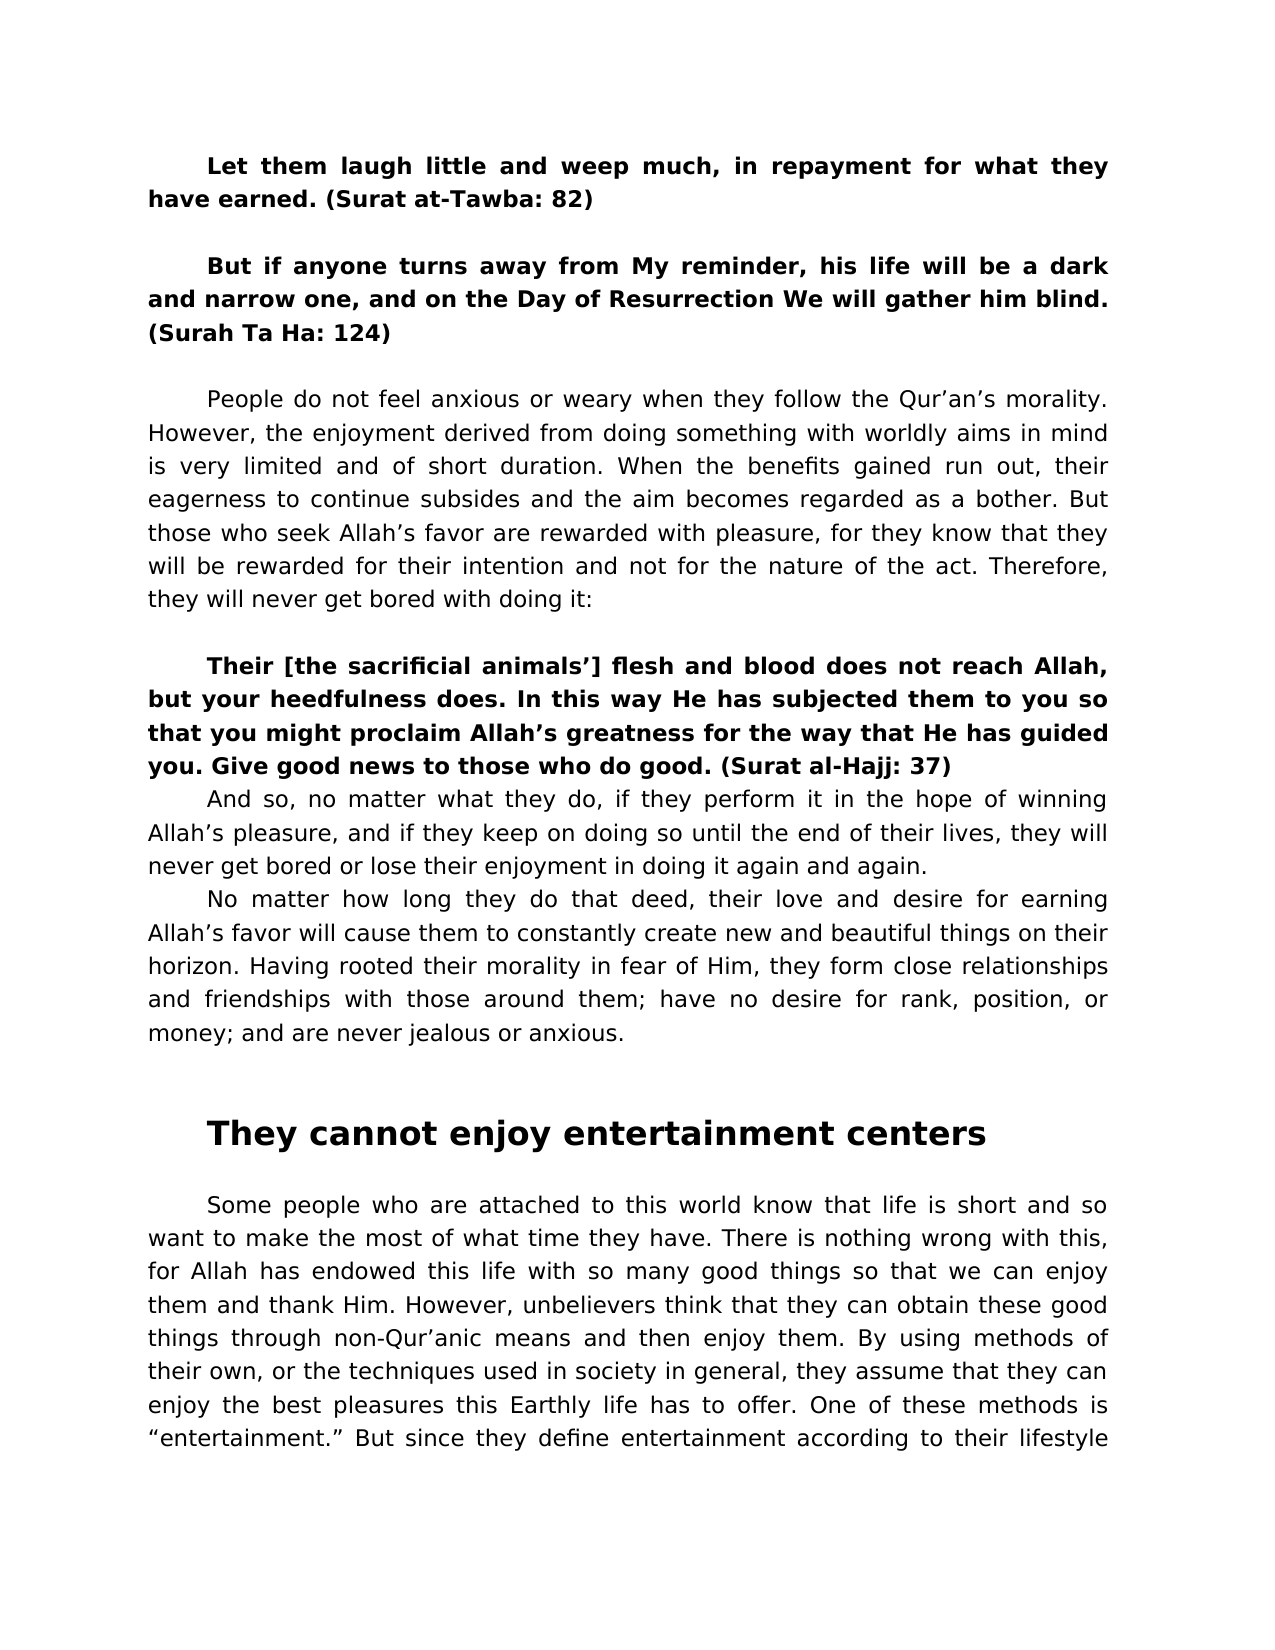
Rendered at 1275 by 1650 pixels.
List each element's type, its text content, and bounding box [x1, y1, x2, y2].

text They cannot enjoy entertainment centers [148, 1114, 1110, 1153]
text And so, no matter what they do, if they perform it in the hope of winning Allah’s pleasure, and if they keep on doing so until the end of their lives, they will never get bored or lose their enjoyment in doing it again and again. [148, 781, 1110, 881]
text Let them laugh little and weep much, in repayment for what they have earned. (Surat at-Tawba: 82) [148, 148, 1110, 214]
text Some people who are attached to this world know that life is short and so want to make the most of what time they have. There is nothing wrong with this, for Allah has endowed this life with so many good things so that we can enjoy them and thank Him. However, unbelievers think that they can obtain these good things through non-Qur’anic means and then enjoy them. By using methods of their own, or the techniques used in society in general, they assume that they can enjoy the best pleasures this Earthly life has to offer. One of these methods is “entertainment.” But since they define entertainment according to their lifestyle [148, 1186, 1110, 1453]
text But if anyone turns away from My reminder, his life will be a dark and narrow one, and on the Day of Resurrection We will gather him blind. (Surah Ta Ha: 124) [148, 248, 1110, 348]
text No matter how long they do that deed, their love and desire for earning Allah’s favor will cause them to constantly create new and beautiful things on their horizon. Having rooted their morality in fear of Him, they form close relationships and friendships with those around them; have no desire for rank, position, or money; and are never jealous or anxious. [148, 881, 1110, 1048]
text Their [the sacrificial animals’] flesh and blood does not reach Allah, but your heedfulness does. In this way He has subjected them to you so that you might proclaim Allah’s greatness for the way that He has guided you. Give good news to those who do good. (Surat al-Hajj: 37) [148, 648, 1110, 781]
text People do not feel anxious or weary when they follow the Qur’an’s morality. However, the enjoyment derived from doing something with worldly aims in mind is very limited and of short duration. When the benefits gained run out, their eagerness to continue subsides and the aim becomes regarded as a bother. But those who seek Allah’s favor are rewarded with pleasure, for they know that they will be rewarded for their intention and not for the nature of the act. Therefore, they will never get bored with doing it: [148, 381, 1110, 614]
